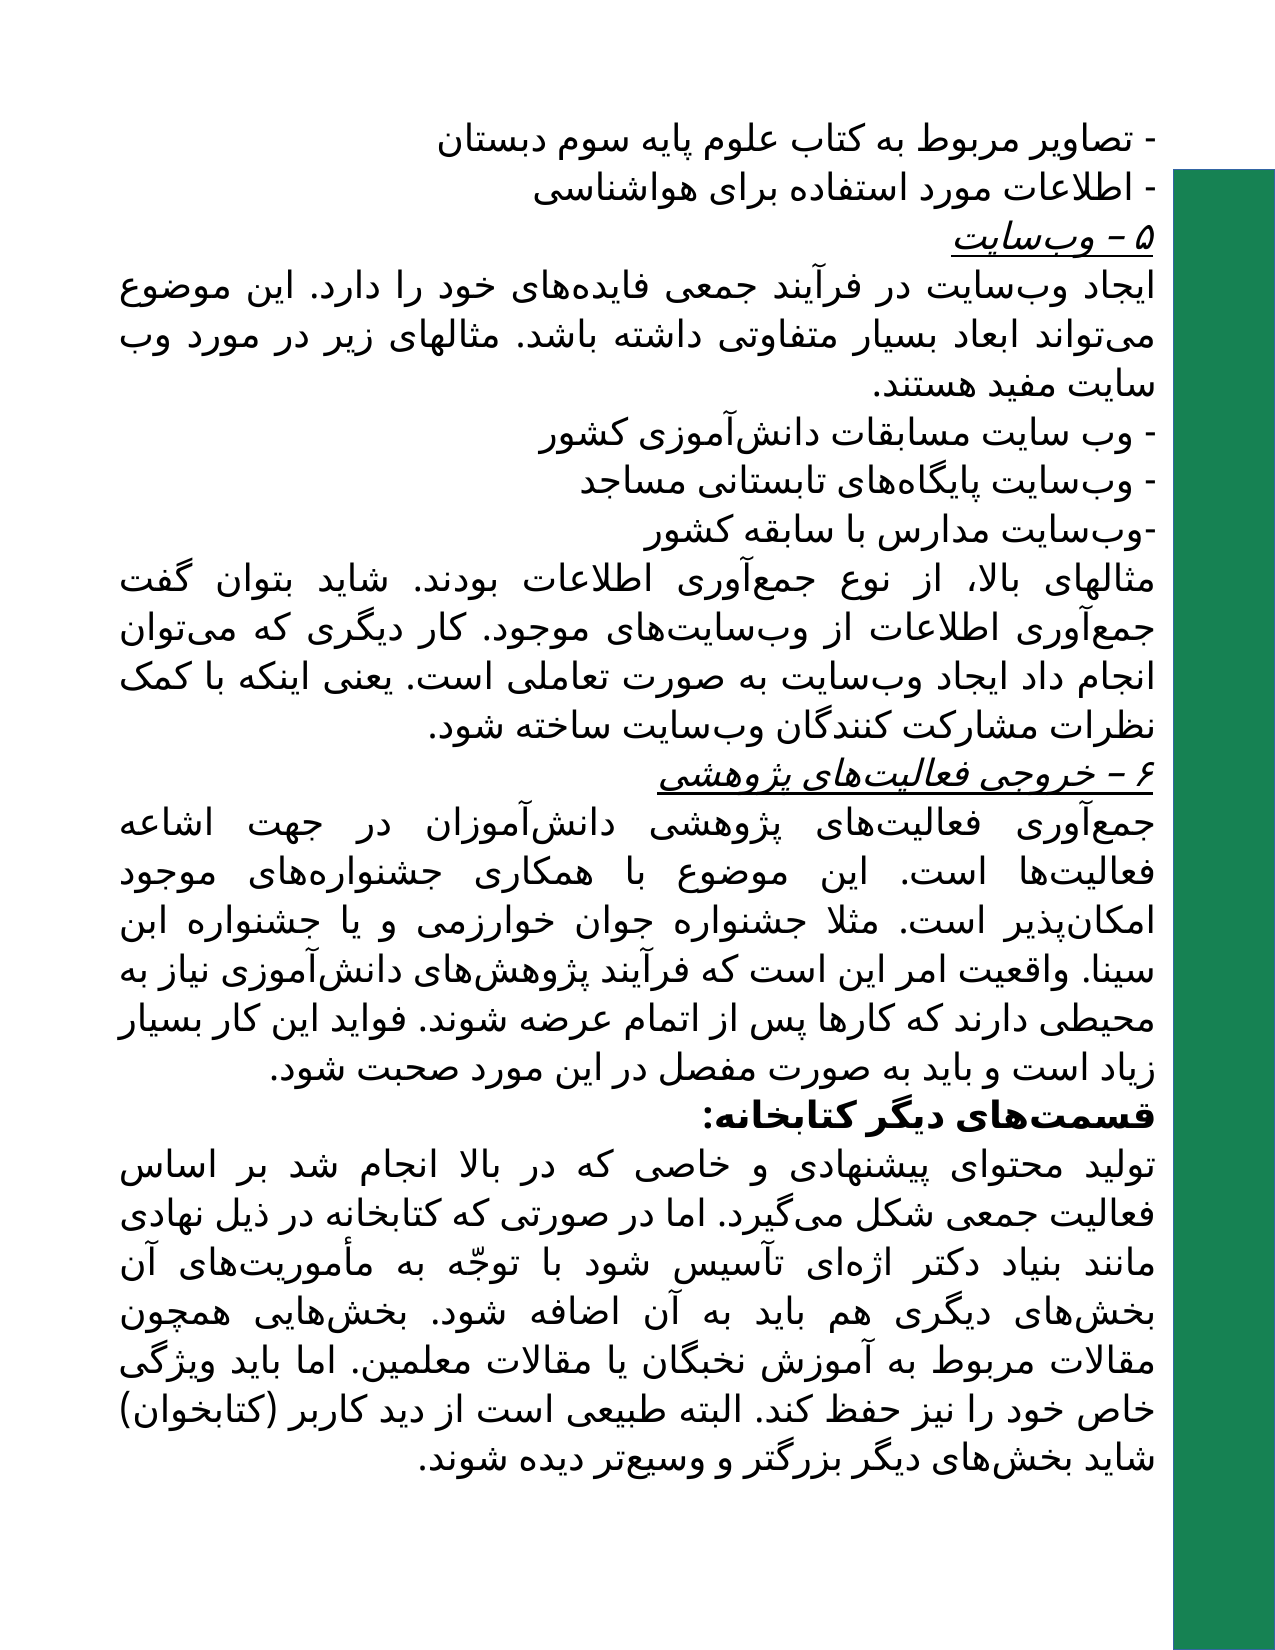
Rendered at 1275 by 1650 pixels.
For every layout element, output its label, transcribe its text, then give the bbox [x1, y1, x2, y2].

text ۶ – خروجی فعالیت‌های پژوهشی [118, 753, 1157, 802]
text تولید محتوای پیشنهادی و خاصی که در بالا انجام شد بر اساس فعالیت جمعی شکل می‌گیرد. اما در صورتی که کتابخانه در ذیل نهادی مانند بنیاد دکتر اژه‌ای تآسیس شود با توجّه به مأموریت‌های آن بخش‌های دیگری هم باید به آن اضافه شود. بخش‌هایی همچون مقالات مربوط به آموزش نخبگان یا مقالات معلمین. اما باید ویژگی خاص خود را نیز حفظ کند. البته طبیعی است از دید کاربر (کتابخوان) شاید بخش‌های دیگر بزرگتر و وسیع‌تر دیده شوند. [118, 1144, 1157, 1486]
text - اطلاعات مورد استفاده برای هواشناسی [118, 167, 1157, 216]
text - تصاویر مربوط به کتاب علوم پایه سوم دبستان [118, 118, 1157, 167]
text ۵ – وب‌سایت [118, 216, 1157, 265]
text - وب‌سایت پایگاه‌های تابستانی مساجد [118, 460, 1157, 509]
text مثالهای بالا، از نوع جمع‌آوری اطلاعات بودند. شاید بتوان گفت جمع‌آوری اطلاعات از وب‌سایت‌های موجود. کار دیگری که می‌توان انجام داد ایجاد وب‌سایت به صورت تعاملی است. یعنی اینکه با کمک نظرات مشارکت کنندگان وب‌سایت ساخته شود. [118, 558, 1157, 753]
text ایجاد وب‌سایت در فرآیند جمعی فایده‌های خود را دارد. این موضوع می‌تواند ابعاد بسیار متفاوتی داشته باشد. مثالهای زیر در مورد وب سایت مفید هستند. [118, 265, 1157, 411]
text - وب سایت مسابقات دانش‌آموزی کشور [118, 411, 1157, 460]
text -وب‌سایت مدارس با سابقه کشور [118, 509, 1157, 558]
text قسمت‌های دیگر کتابخانه: [118, 1095, 1157, 1144]
text جمع‌آوری فعالیت‌های پژوهشی دانش‌آموزان در جهت اشاعه فعالیت‌ها است. این موضوع با همکاری جشنواره‌های موجود امکان‌پذیر است. مثلا جشنواره جوان خوارزمی و یا جشنواره ابن سینا. واقعیت امر این است که فرآیند پژوهش‌های دانش‌آموزی نیاز به محیطی دارند که کارها پس از اتمام عرضه شوند. فواید این کار بسیار زیاد است و باید به صورت مفصل در این مورد صحبت شود. [118, 802, 1157, 1095]
